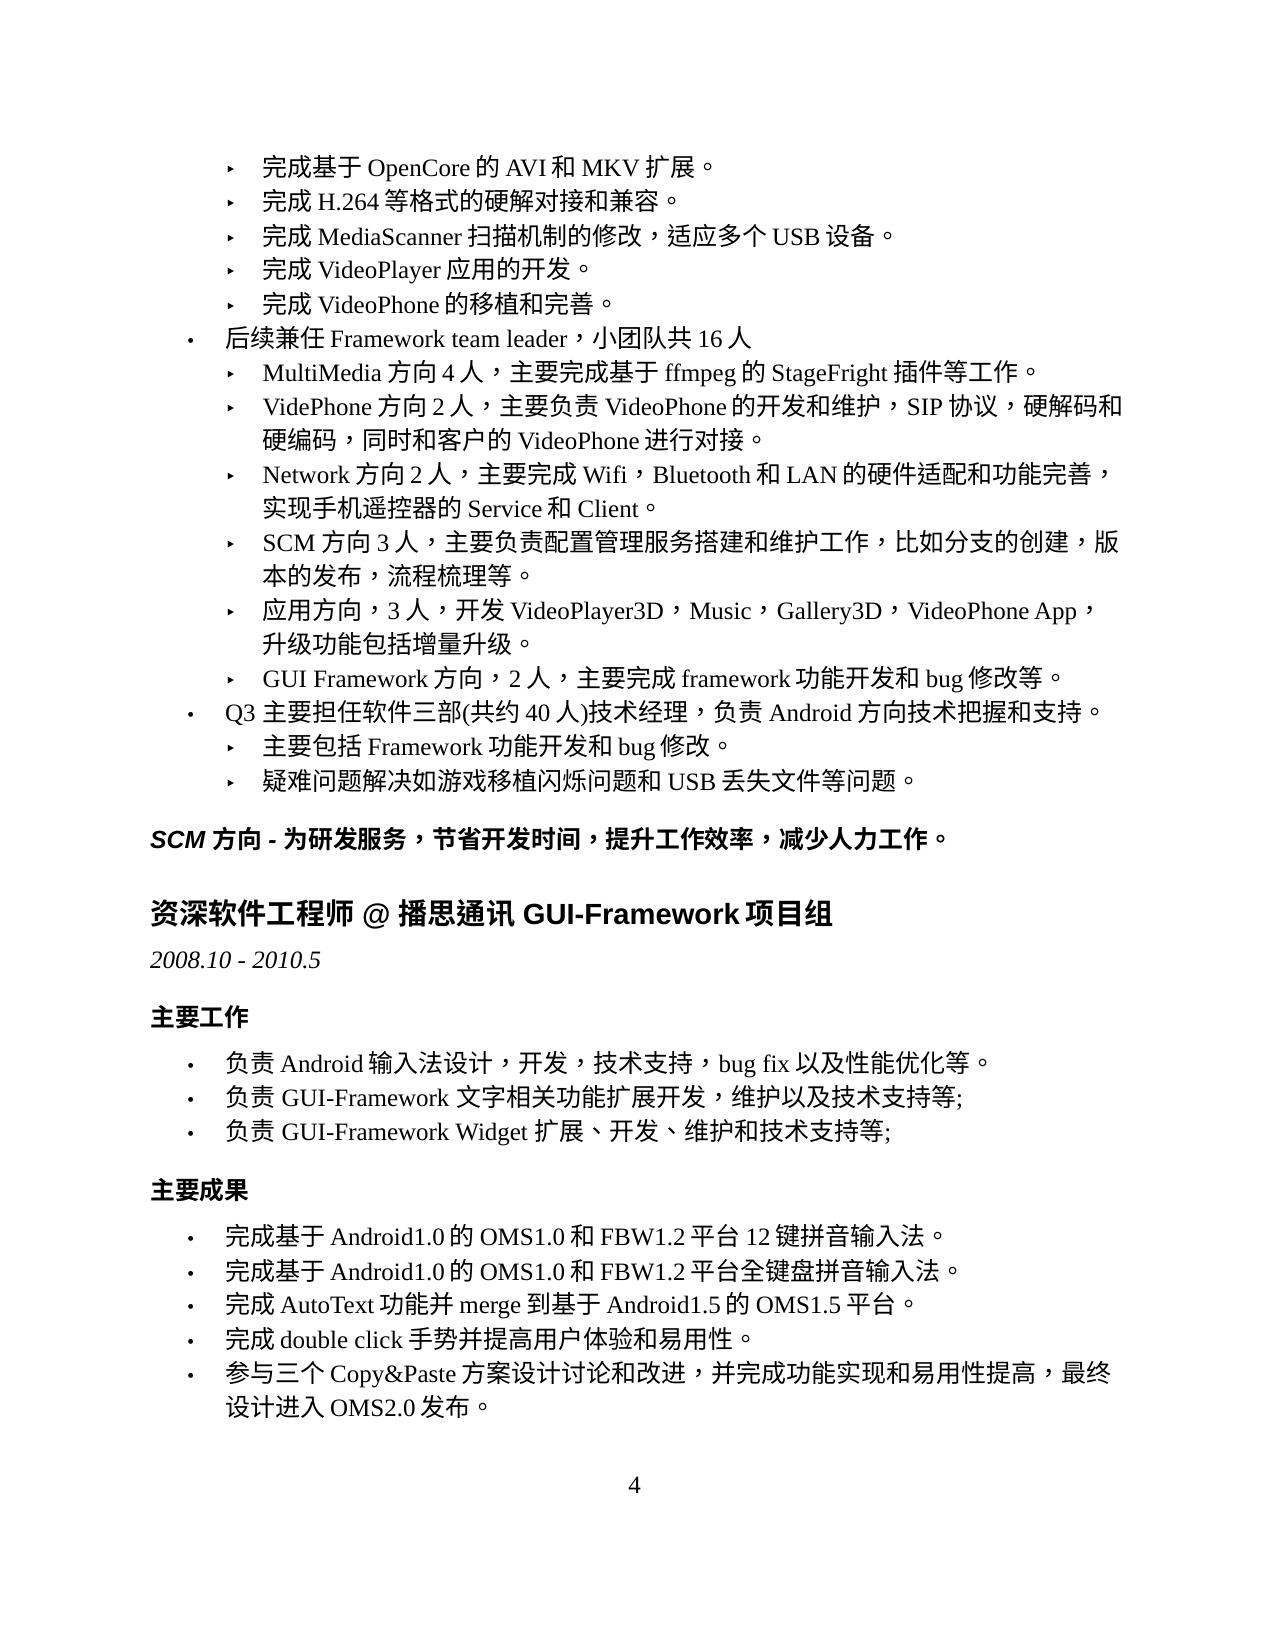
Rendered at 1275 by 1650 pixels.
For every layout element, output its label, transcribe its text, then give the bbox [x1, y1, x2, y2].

list 完成VideoPlayer应用的开发。 [225, 252, 1125, 286]
subtitle SCM 方向 - 为研发服务，节省开发时间，提升工作效率，减少人力工作。 [150, 822, 1125, 856]
list GUI Framework方向，2人，主要完成framework功能开发和bug修改等。 [225, 661, 1125, 695]
list MultiMedia方向4人，主要完成基于ffmpeg的StageFright插件等工作。 [225, 354, 1125, 388]
list 主要包括Framework功能开发和bug修改。 [225, 729, 1125, 763]
list 疑难问题解决如游戏移植闪烁问题和USB丢失文件等问题。 [225, 763, 1125, 797]
list SCM 方向3人，主要负责配置管理服务搭建和维护工作，比如分支的创建，版本的发布，流程梳理等。 [225, 525, 1125, 593]
subtitle 主要成果 [150, 1173, 1125, 1207]
list 后续兼任Framework team leader，小团队共16人 [187, 320, 1125, 354]
subtitle 资深软件工程师 @ 播思通讯 GUI-Framework项目组 [150, 893, 1125, 933]
list 完成基于OpenCore的AVI和MKV扩展。 [225, 150, 1125, 184]
list 应用方向，3人，开发VideoPlayer3D，Music，Gallery3D，VideoPhone App，升级功能包括增量升级。 [225, 593, 1125, 661]
list 完成MediaScanner扫描机制的修改，适应多个USB设备。 [225, 218, 1125, 252]
list 完成VideoPhone的移植和完善。 [225, 286, 1125, 320]
list 完成double click手势并提高用户体验和易用性。 [187, 1321, 1125, 1355]
list 完成基于Android1.0的OMS1.0和FBW1.2平台12键拼音输入法。 [187, 1219, 1125, 1253]
text 2008.10 - 2010.5 [150, 946, 1125, 974]
list 负责Android输入法设计，开发，技术支持，bug fix以及性能优化等。 [187, 1046, 1125, 1080]
list 完成AutoText功能并merge到基于Android1.5的OMS1.5平台。 [187, 1287, 1125, 1321]
subtitle 主要工作 [150, 999, 1125, 1033]
list 负责 GUI-Framework Widget 扩展、开发、维护和技术支持等; [187, 1114, 1125, 1148]
list 完成H.264等格式的硬解对接和兼容。 [225, 184, 1125, 218]
list 负责 GUI-Framework 文字相关功能扩展开发，维护以及技术支持等; [187, 1080, 1125, 1114]
list Network方向2人，主要完成Wifi，Bluetooth和LAN的硬件适配和功能完善，实现手机遥控器的Service和Client。 [225, 457, 1125, 525]
list 完成基于Android1.0的OMS1.0和FBW1.2平台全键盘拼音输入法。 [187, 1253, 1125, 1287]
list Q3 主要担任软件三部(共约40人)技术经理，负责Android方向技术把握和支持。 [187, 695, 1125, 729]
list VidePhone方向2人，主要负责VideoPhone的开发和维护，SIP协议，硬解码和硬编码，同时和客户的VideoPhone进行对接。 [225, 388, 1125, 457]
list 参与三个Copy&Paste方案设计讨论和改进，并完成功能实现和易用性提高，最终设计进入OMS2.0发布。 [187, 1355, 1125, 1423]
